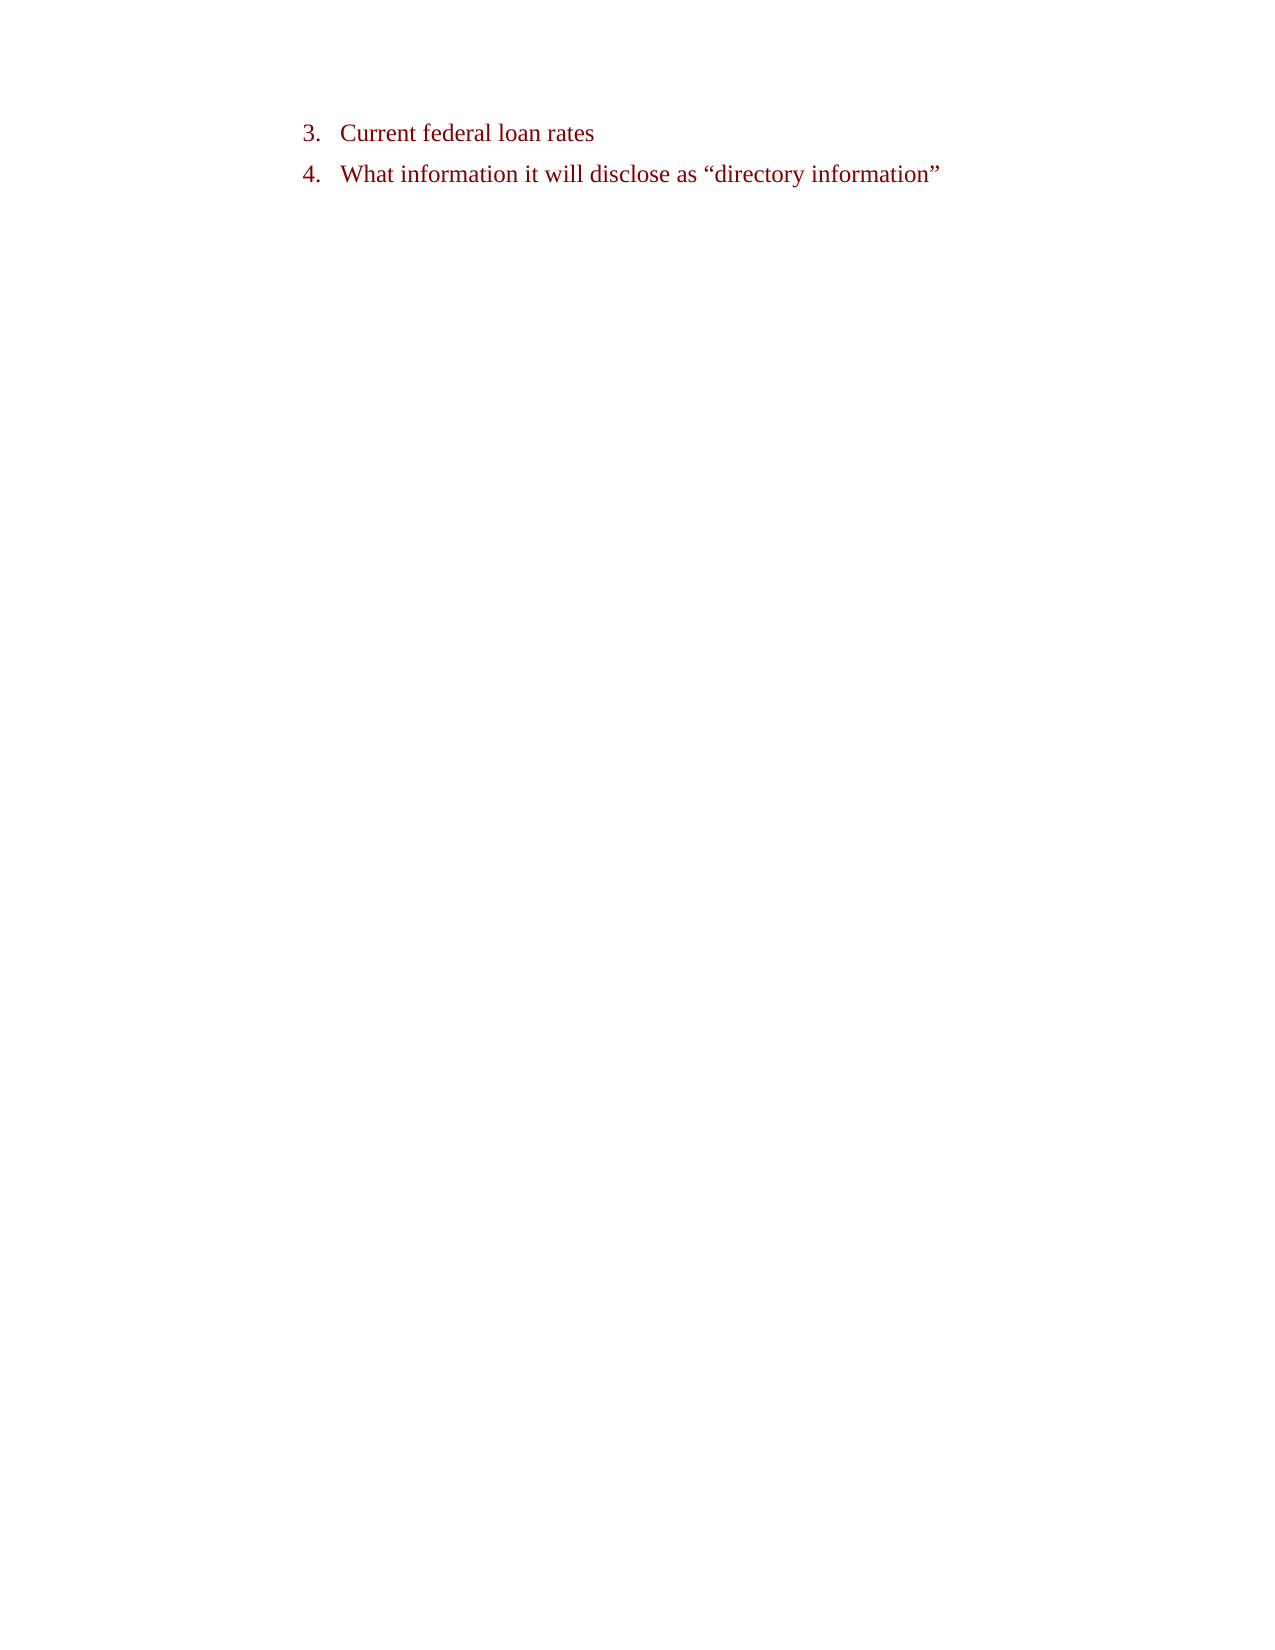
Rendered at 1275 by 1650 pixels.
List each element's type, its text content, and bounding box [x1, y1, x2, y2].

list Current federal loan rates [302, 118, 1157, 147]
list What information it will disclose as “directory information” [302, 159, 1157, 188]
